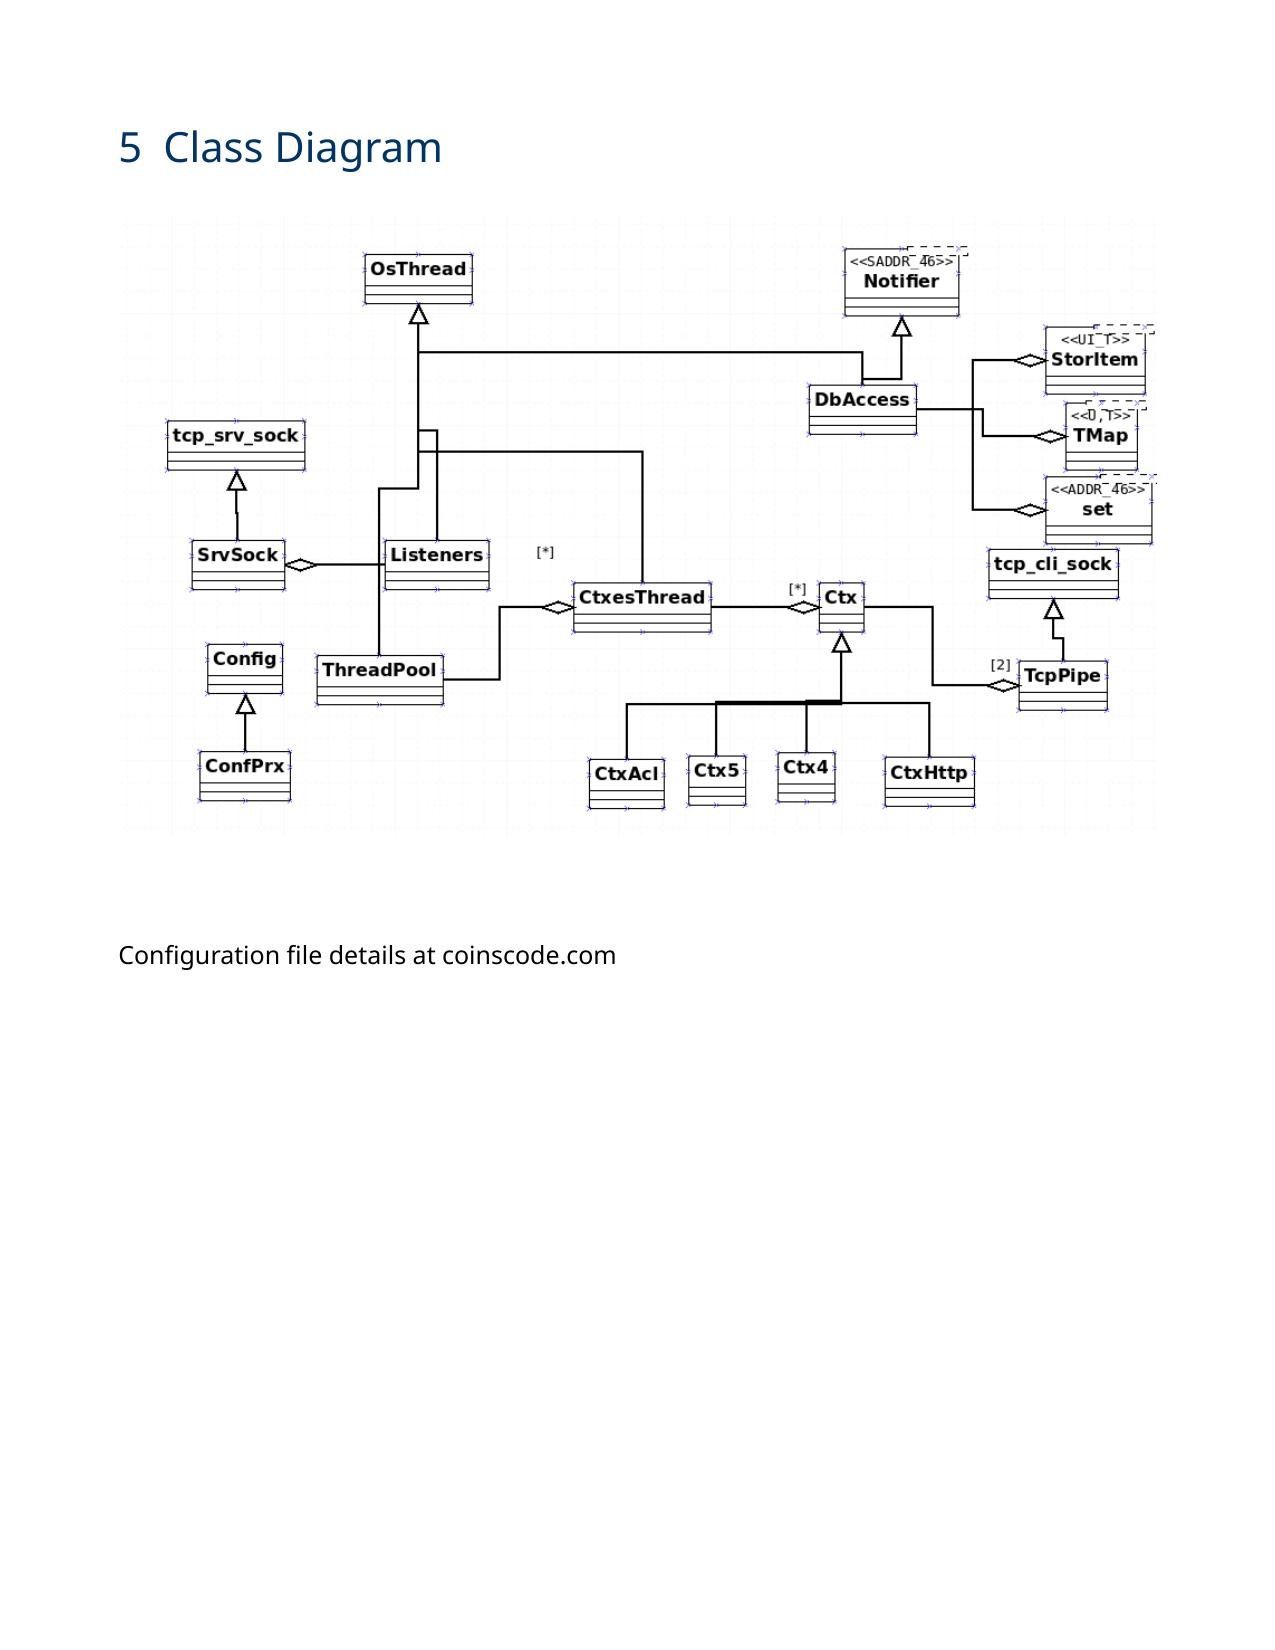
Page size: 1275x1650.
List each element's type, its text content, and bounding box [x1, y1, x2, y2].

subtitle Class Diagram [118, 118, 1157, 175]
text Configuration file details at coinscode.com [118, 937, 1157, 972]
picture [118, 216, 1157, 836]
